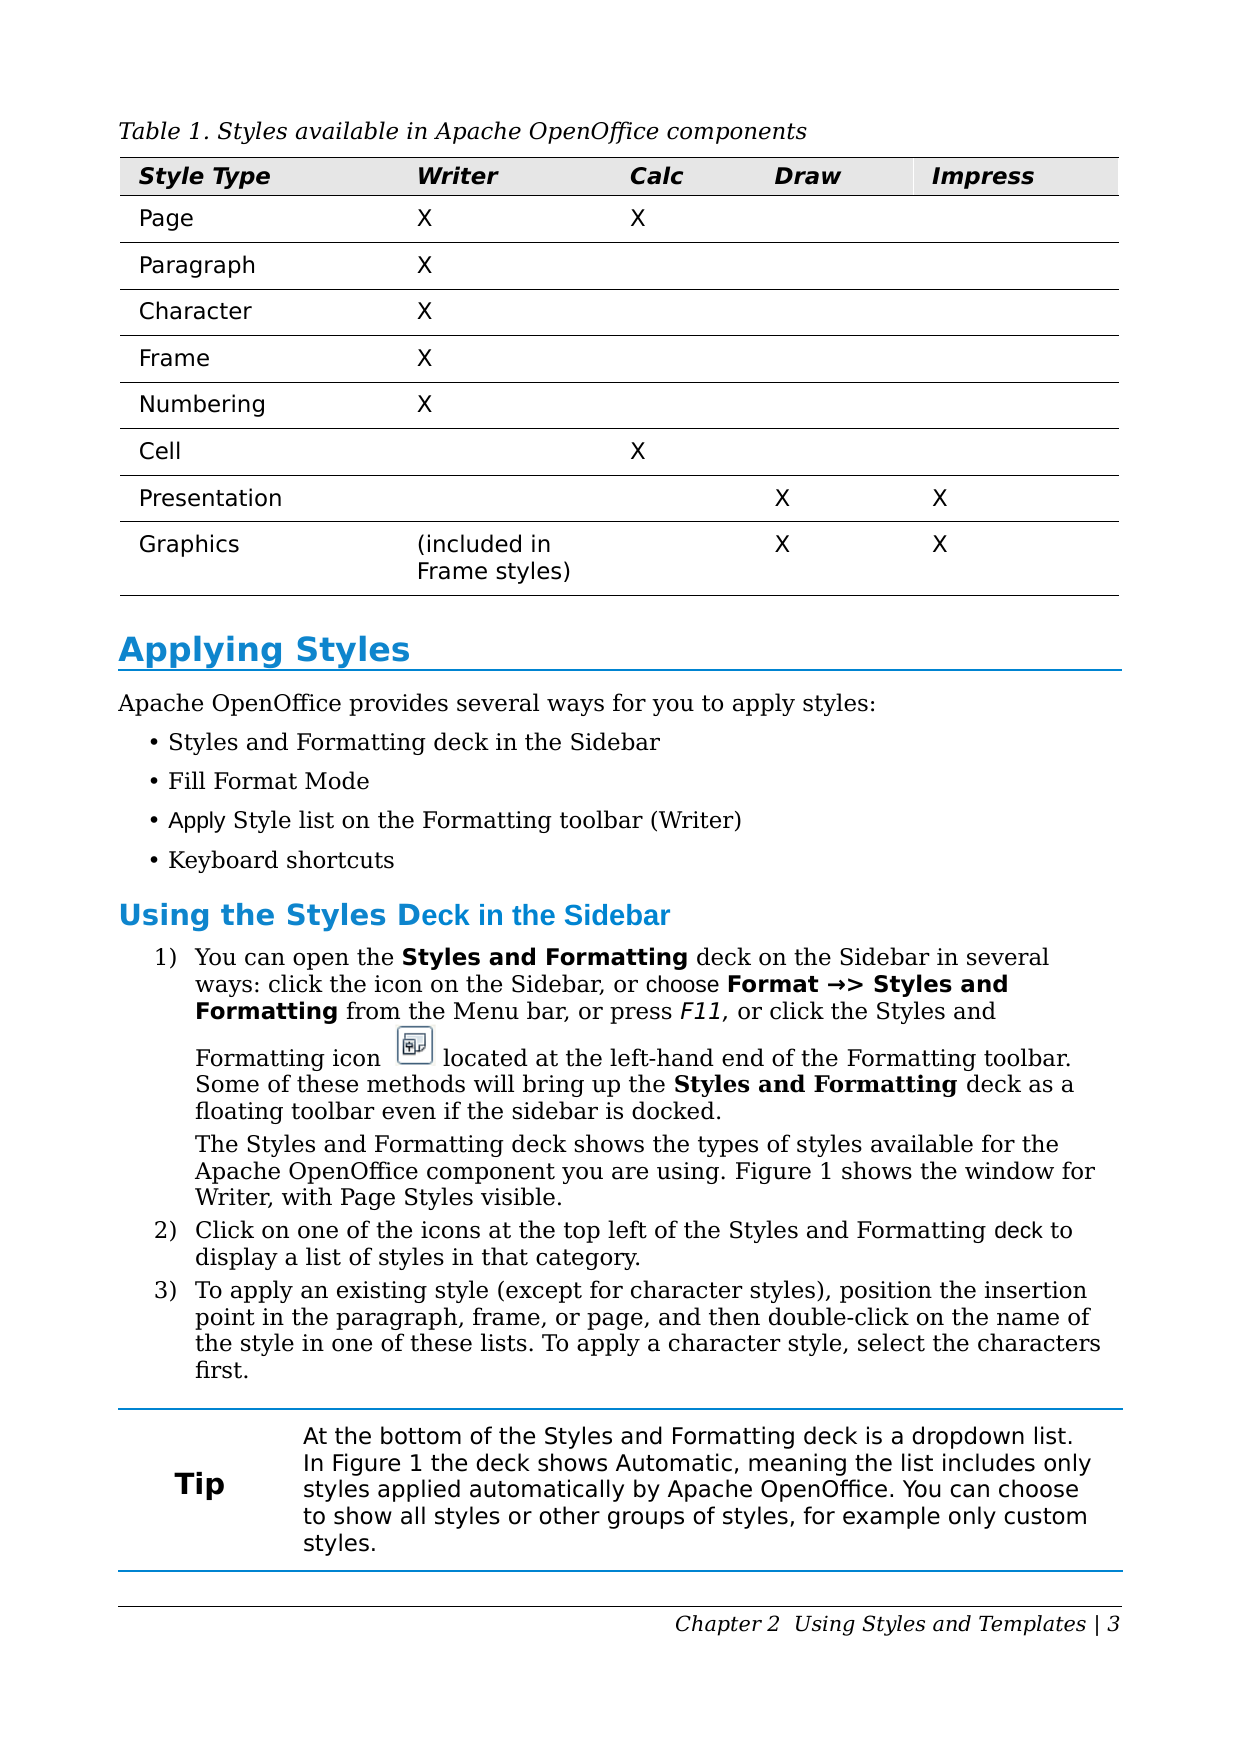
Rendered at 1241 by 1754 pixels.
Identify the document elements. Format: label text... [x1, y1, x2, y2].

table_cell [756, 196, 913, 242]
table_cell [756, 243, 913, 288]
table_header At the bottom of the Styles and Formatting deck is a dropdown list. In Figure 1 the deck shows Automatic, meaning the list includes only styles applied automatically by Apache OpenOffice. You can choose to show all styles or other groups of styles, for example only custom styles. [281, 1410, 1122, 1570]
table_cell X [914, 476, 1118, 521]
table_cell Cell [120, 429, 398, 475]
table_cell X [398, 196, 612, 242]
table_cell [612, 522, 756, 594]
table_cell [398, 429, 612, 475]
list Click on one of the icons at the top left of the Styles and Formatting deck to display a list of styles in that category. [177, 1217, 1122, 1271]
table_cell Graphics [120, 522, 398, 594]
table_cell X [398, 336, 612, 382]
list You can open the Styles and Formatting deck on the Sidebar in several ways: click the icon on the Sidebar, or choose Format →> Styles and Formatting from the Menu bar, or press F11, or click the Styles and Formatting icon located at the left-hand end of the Formatting toolbar. Some of these methods will bring up the Styles and Formatting deck as a floating toolbar even if the sidebar is docked. [177, 944, 1122, 1125]
table_cell X [398, 243, 612, 288]
table_header Tip [118, 1410, 281, 1570]
table_cell (included in Frame styles) [398, 522, 612, 594]
table_header Style Type [120, 158, 398, 195]
list The Styles and Formatting deck shows the types of styles available for the Apache OpenOffice component you are using. Figure 1 shows the window for Writer, with Page Styles visible. [177, 1131, 1122, 1211]
table_cell Frame [120, 336, 398, 382]
table_header Writer [398, 158, 612, 195]
text Table 1. Styles available in Apache OpenOffice components [118, 118, 1122, 145]
table_cell X [612, 429, 756, 475]
table_cell [914, 290, 1118, 335]
subtitle Using the Styles Deck in the Sidebar [118, 898, 1122, 932]
table_cell Presentation [120, 476, 398, 521]
table_cell [612, 383, 756, 428]
text Apache OpenOffice provides several ways for you to apply styles: [118, 690, 1122, 717]
table_header Impress [914, 158, 1118, 195]
table_cell Page [120, 196, 398, 242]
text • Keyboard shortcuts [118, 847, 1122, 873]
table_cell X [398, 383, 612, 428]
text • Fill Format Mode [118, 768, 1122, 795]
text • Styles and Formatting deck in the Sidebar [118, 729, 1122, 756]
table_cell X [398, 290, 612, 335]
text • Apply Style list on the Formatting toolbar (Writer) [118, 807, 1122, 834]
table_cell [612, 476, 756, 521]
table_header Draw [756, 158, 913, 195]
table_cell X [756, 476, 913, 521]
table_cell X [756, 522, 913, 594]
table_cell [914, 196, 1118, 242]
table_cell [756, 290, 913, 335]
table_cell [612, 290, 756, 335]
table_cell [914, 336, 1118, 382]
table_cell [756, 429, 913, 475]
table_header Calc [612, 158, 756, 195]
table_cell [914, 429, 1118, 475]
table_cell [914, 383, 1118, 428]
table_cell [398, 476, 612, 521]
table_cell [612, 336, 756, 382]
list To apply an existing style (except for character styles), position the insertion point in the paragraph, frame, or page, and then double-click on the name of the style in one of these lists. To apply a character style, select the characters first. [177, 1277, 1122, 1384]
table_cell Paragraph [120, 243, 398, 288]
picture [395, 1024, 436, 1066]
table_cell [612, 243, 756, 288]
table_cell [914, 243, 1118, 288]
table_cell [756, 336, 913, 382]
subtitle Applying Styles [118, 630, 1122, 669]
table_cell Character [120, 290, 398, 335]
table_cell X [612, 196, 756, 242]
table_cell [756, 383, 913, 428]
table_cell X [914, 522, 1118, 594]
table_cell Numbering [120, 383, 398, 428]
